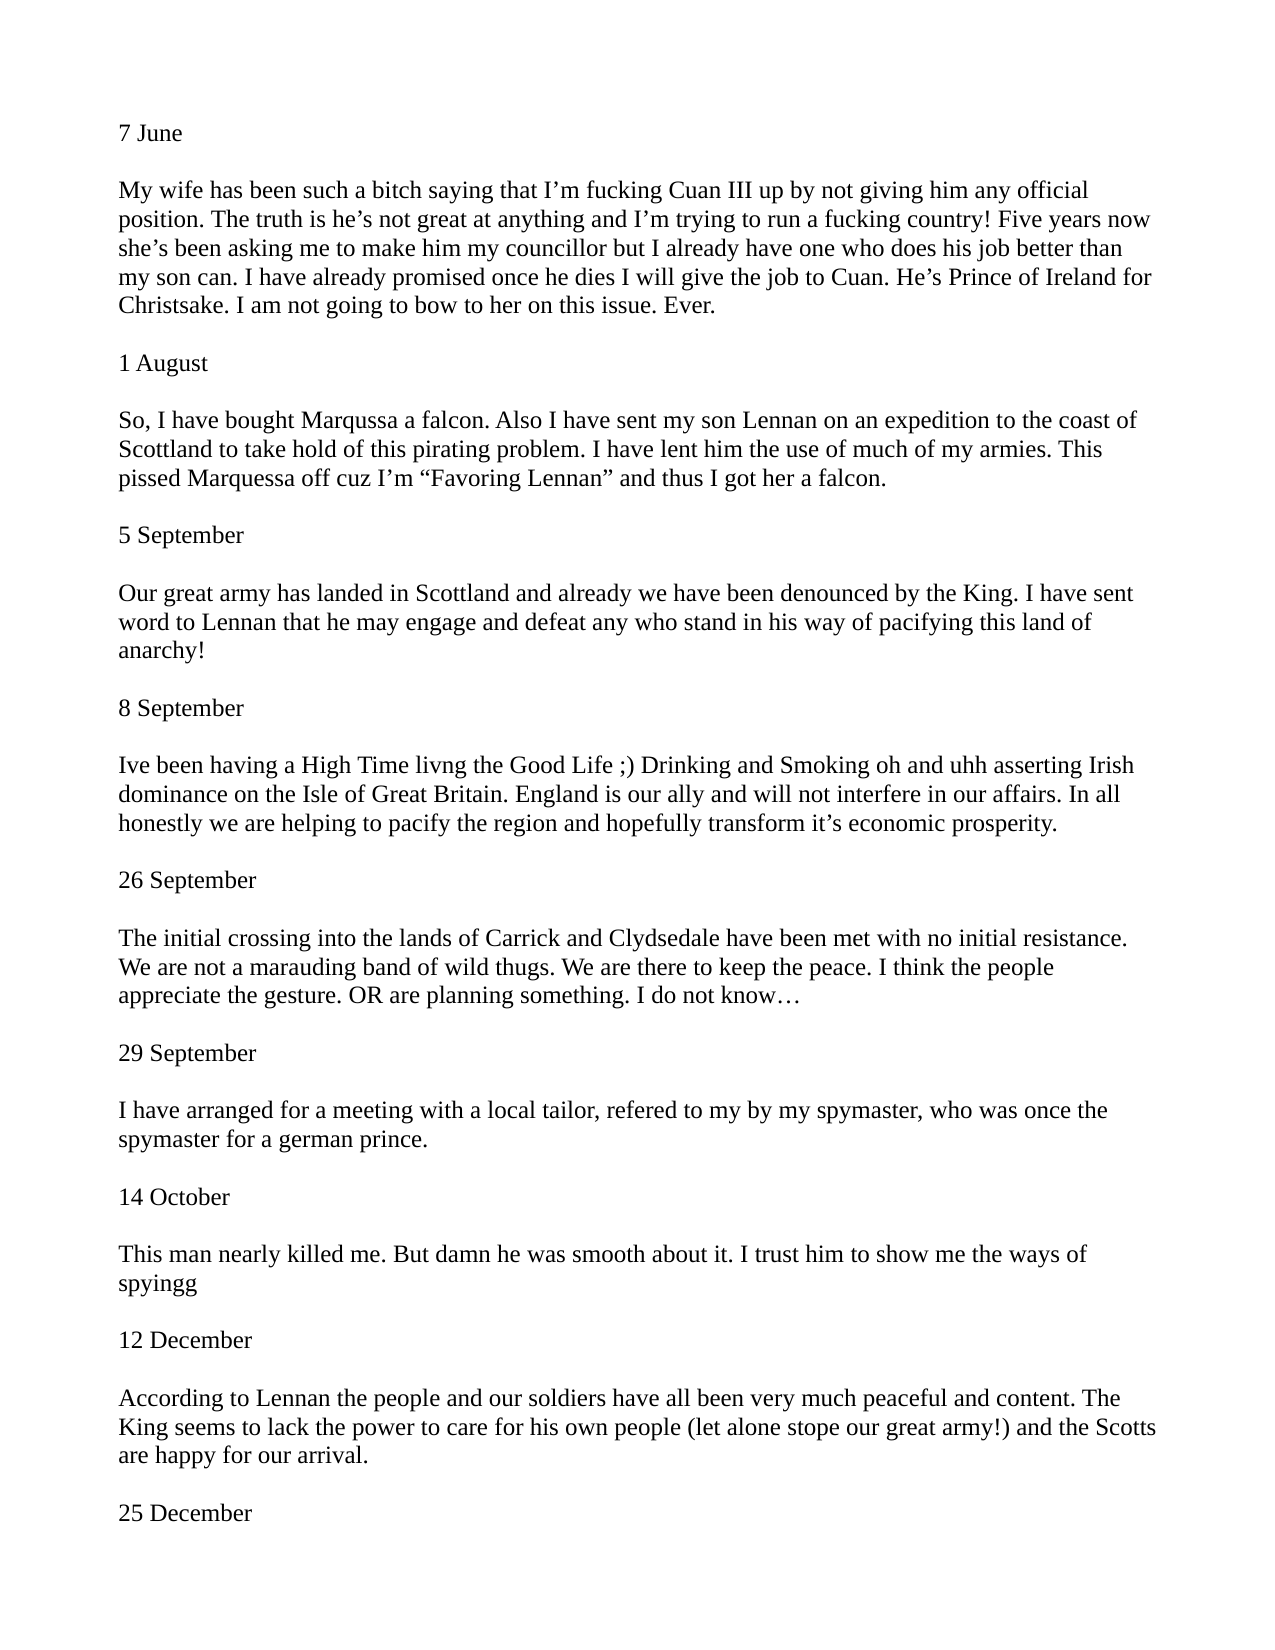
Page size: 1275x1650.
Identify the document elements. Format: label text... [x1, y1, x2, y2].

text 5 September [118, 521, 1157, 549]
text 12 December [118, 1326, 1157, 1354]
text My wife has been such a bitch saying that I’m fucking Cuan III up by not giving him any official position. The truth is he’s not great at anything and I’m trying to run a fucking country! Five years now she’s been asking me to make him my councillor but I already have one who does his job better than my son can. I have already promised once he dies I will give the job to Cuan. He’s Prince of Ireland for Christsake. I am not going to bow to her on this issue. Ever. [118, 176, 1157, 319]
text The initial crossing into the lands of Carrick and Clydsedale have been met with no initial resistance. We are not a marauding band of wild thugs. We are there to keep the peace. I think the people appreciate the gesture. OR are planning something. I do not know… [118, 923, 1157, 1009]
text 14 October [118, 1182, 1157, 1211]
text 29 September [118, 1038, 1157, 1067]
text I have arranged for a meeting with a local tailor, refered to my by my spymaster, who was once the spymaster for a german prince. [118, 1096, 1157, 1153]
text This man nearly killed me. But damn he was smooth about it. I trust him to show me the ways of spyingg [118, 1239, 1157, 1297]
text 7 June [118, 118, 1157, 147]
text Our great army has landed in Scottland and already we have been denounced by the King. I have sent word to Lennan that he may engage and defeat any who stand in his way of pacifying this land of anarchy! [118, 578, 1157, 664]
text 26 September [118, 866, 1157, 894]
text 1 August [118, 348, 1157, 377]
text 8 September [118, 693, 1157, 722]
text According to Lennan the people and our soldiers have all been very much peaceful and content. The King seems to lack the power to care for his own people (let alone stope our great army!) and the Scotts are happy for our arrival. [118, 1383, 1157, 1469]
text 25 December [118, 1498, 1157, 1527]
text So, I have bought Marqussa a falcon. Also I have sent my son Lennan on an expedition to the coast of Scottland to take hold of this pirating problem. I have lent him the use of much of my armies. This pissed Marquessa off cuz I’m “Favoring Lennan” and thus I got her a falcon. [118, 406, 1157, 492]
text Ive been having a High Time livng the Good Life ;) Drinking and Smoking oh and uhh asserting Irish dominance on the Isle of Great Britain. England is our ally and will not interfere in our affairs. In all honestly we are helping to pacify the region and hopefully transform it’s economic prosperity. [118, 751, 1157, 837]
